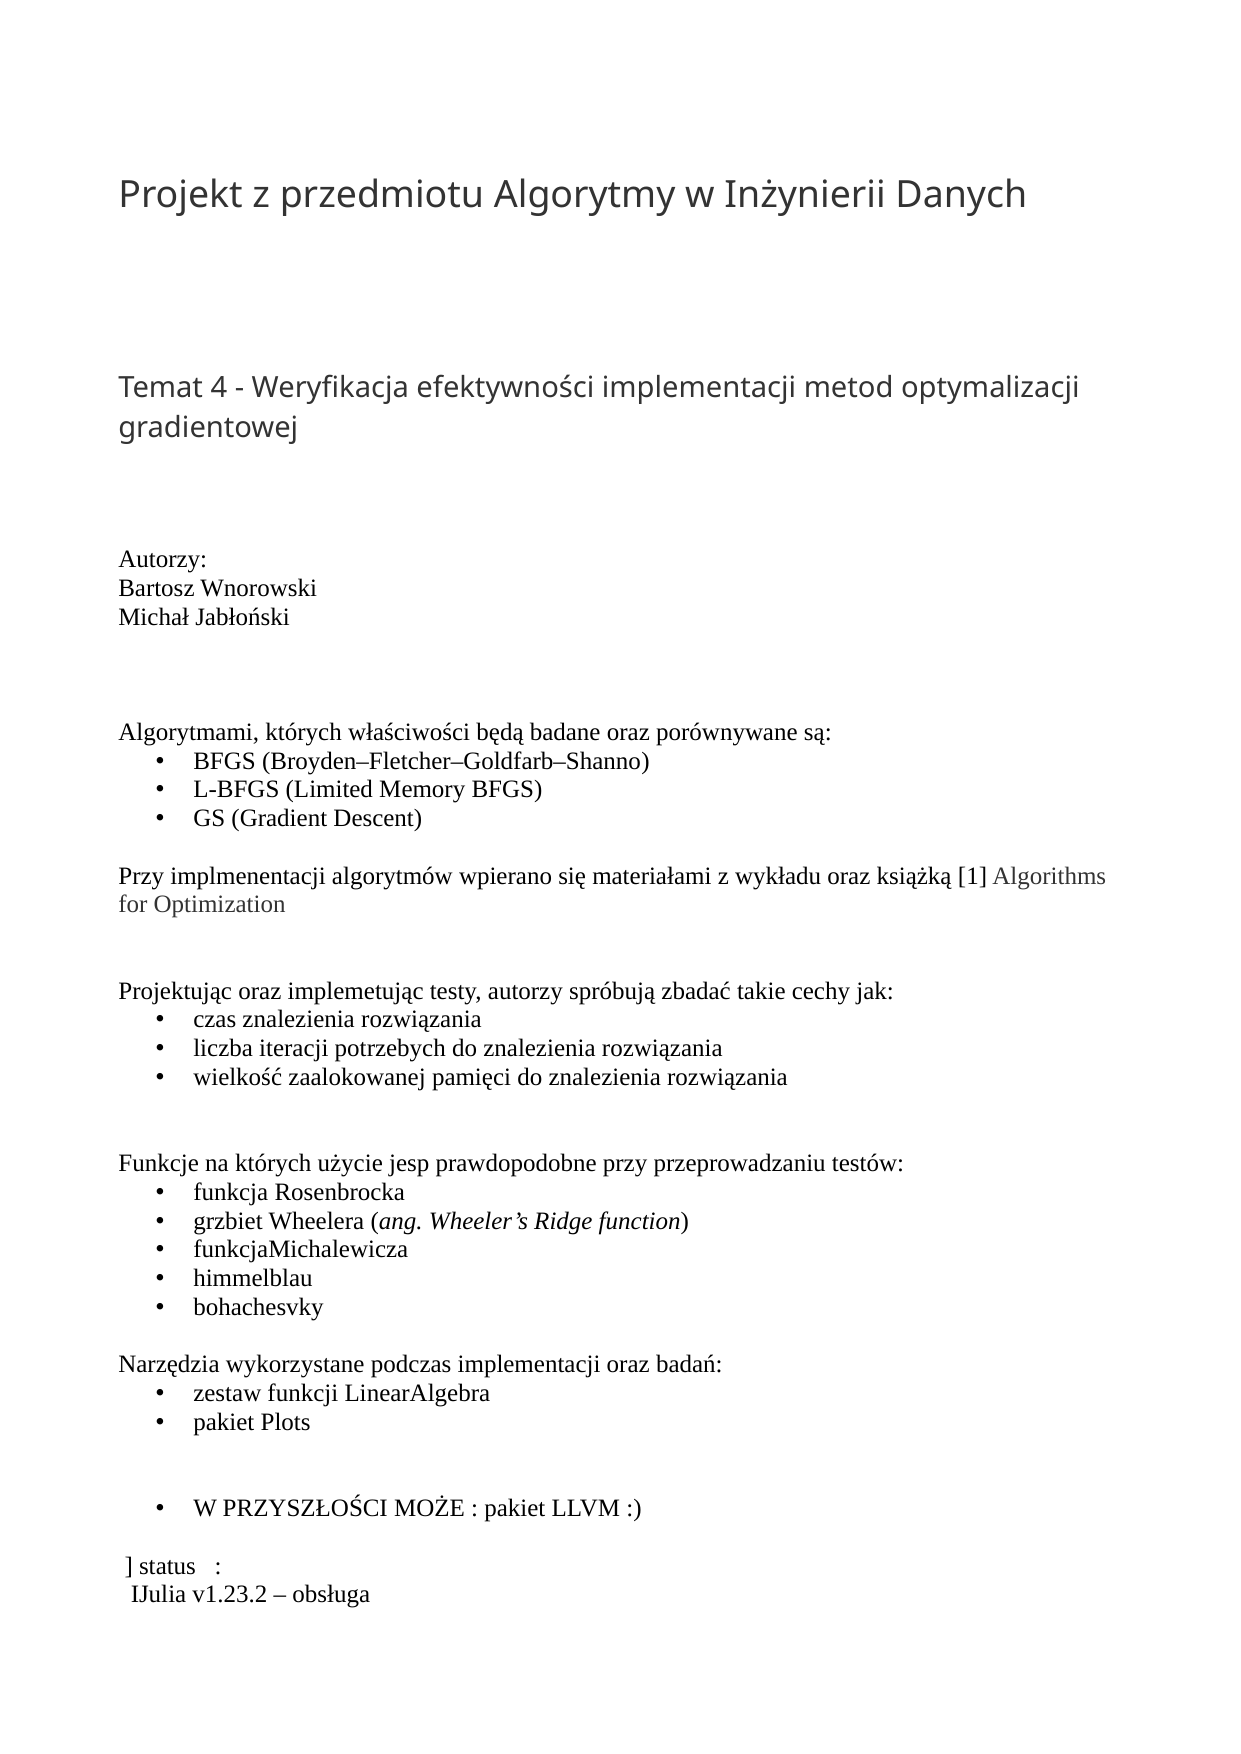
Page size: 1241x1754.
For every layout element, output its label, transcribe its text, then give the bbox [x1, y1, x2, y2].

text Michał Jabłoński [118, 602, 1122, 631]
list funkcjaMichalewicza [156, 1234, 1122, 1263]
text Narzędzia wykorzystane podczas implementacji oraz badań: [118, 1349, 1122, 1378]
list wielkość zaalokowanej pamięci do znalezienia rozwiązania [156, 1062, 1122, 1091]
list BFGS (Broyden–Fletcher–Goldfarb–Shanno) [156, 746, 1122, 774]
text Autorzy: [118, 544, 1122, 573]
list pakiet Plots [156, 1407, 1122, 1436]
list himmelblau [156, 1263, 1122, 1292]
list L-BFGS (Limited Memory BFGS) [156, 774, 1122, 803]
subtitle Projekt z przedmiotu Algorytmy w Inżynierii Danych [118, 168, 1122, 219]
text ] status : [118, 1551, 1122, 1579]
text Projektując oraz implemetując testy, autorzy spróbują zbadać takie cechy jak: [118, 976, 1122, 1004]
text Algorytmami, których właściwości będą badane oraz porównywane są: [118, 717, 1122, 746]
list grzbiet Wheelera (ang. Wheeler’s Ridge function) [156, 1206, 1122, 1234]
text Funkcje na których użycie jesp prawdopodobne przy przeprowadzaniu testów: [118, 1148, 1122, 1177]
list funkcja Rosenbrocka [156, 1177, 1122, 1206]
list W PRZYSZŁOŚCI MOŻE : pakiet LLVM :) [156, 1493, 1122, 1522]
subtitle Temat 4 - Weryfikacja efektywności implementacji metod optymalizacji gradientowej [118, 366, 1122, 446]
text Przy implmenentacji algorytmów wpierano się materiałami z wykładu oraz książką [1] Algorithms for Optimization [118, 861, 1122, 918]
list bohachesvky [156, 1292, 1122, 1321]
list GS (Gradient Descent) [156, 803, 1122, 832]
list czas znalezienia rozwiązania [156, 1004, 1122, 1033]
text Bartosz Wnorowski [118, 573, 1122, 602]
text IJulia v1.23.2 – obsługa [118, 1579, 1122, 1608]
list zestaw funkcji LinearAlgebra [156, 1378, 1122, 1407]
list liczba iteracji potrzebych do znalezienia rozwiązania [156, 1033, 1122, 1062]
